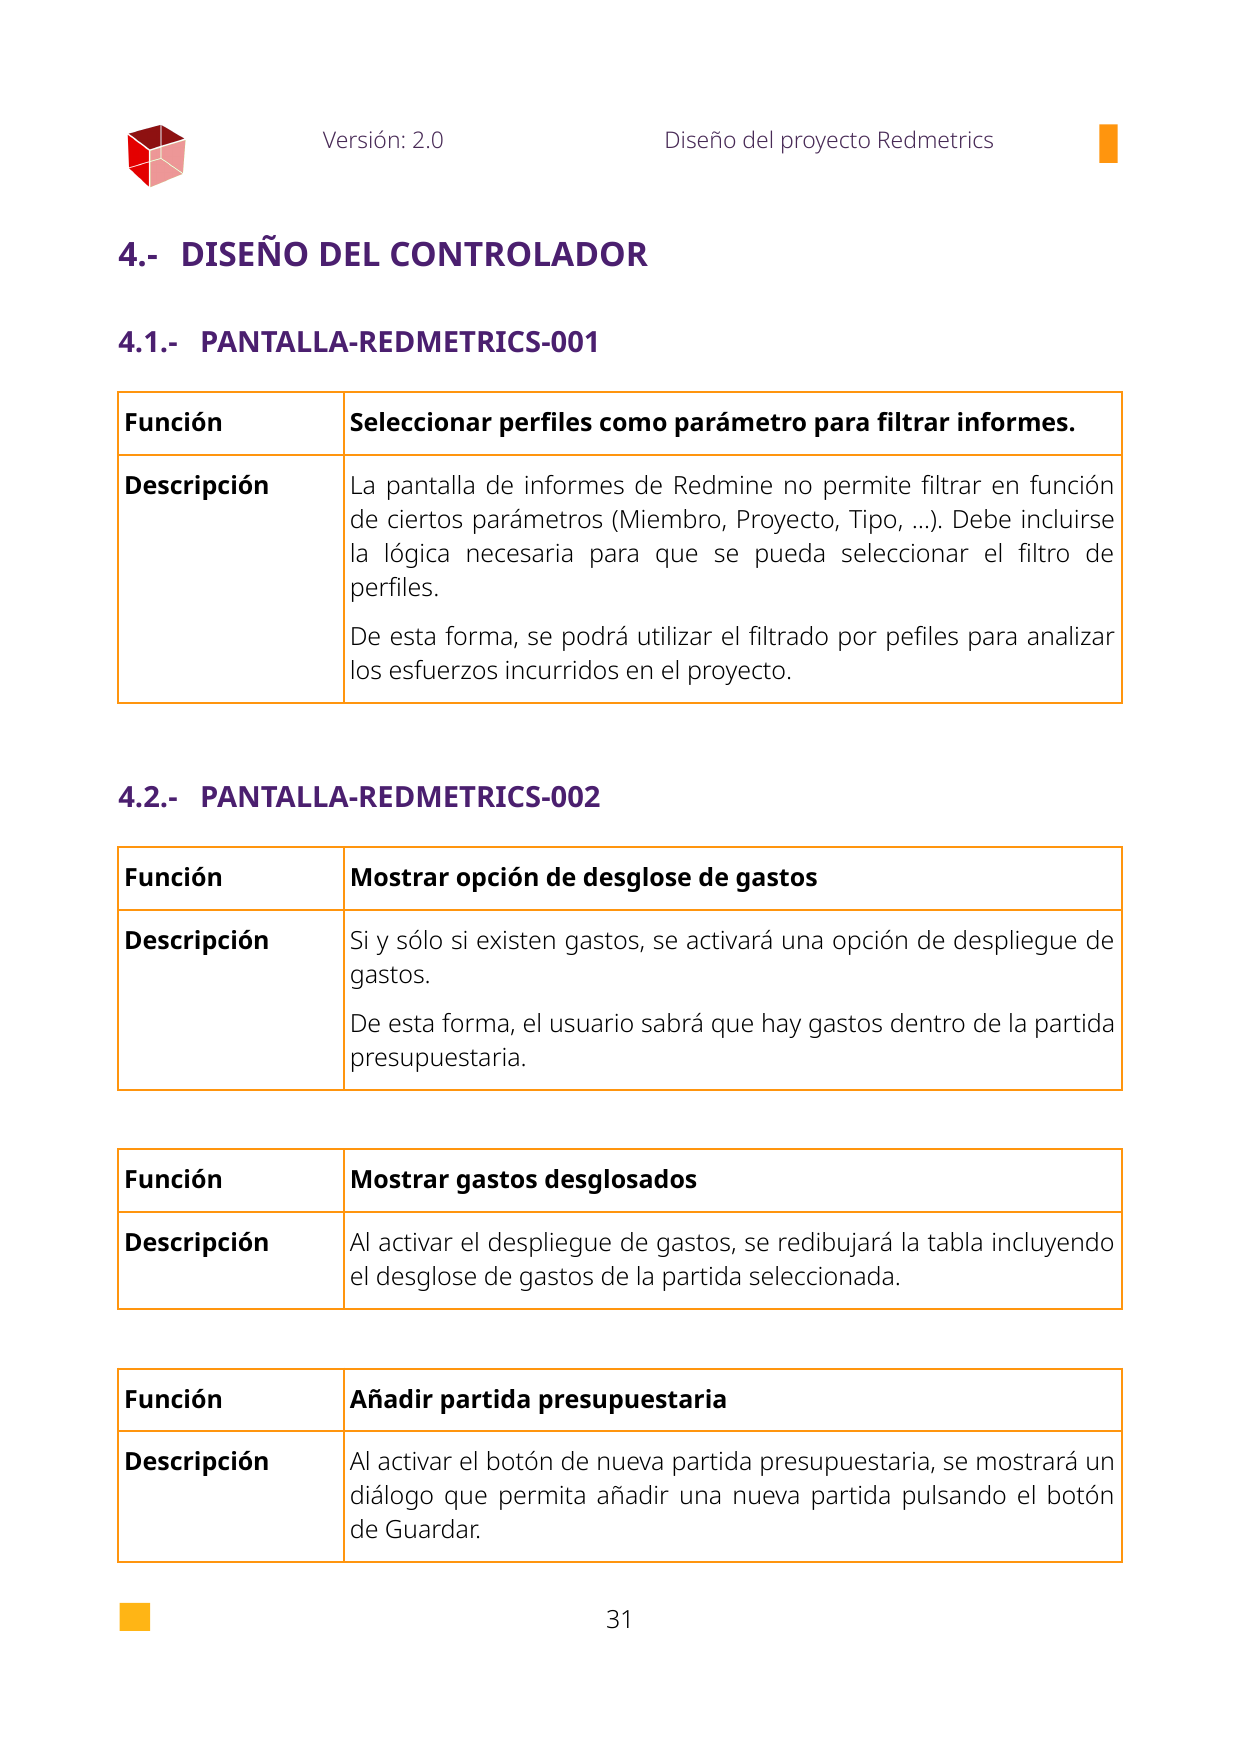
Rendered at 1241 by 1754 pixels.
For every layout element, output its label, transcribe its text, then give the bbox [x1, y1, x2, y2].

table_cell Al activar el despliegue de gastos, se redibujará la tabla incluyendo el desglose de gastos de la partida seleccionada. [345, 1213, 1121, 1308]
table_cell Descripción [119, 911, 343, 1088]
table_cell Descripción [119, 1432, 343, 1561]
table_cell Descripción [119, 1213, 343, 1308]
table_cell Si y sólo si existen gastos, se activará una opción de despliegue de gastos. De esta forma, el usuario sabrá que hay gastos dentro de la partida presupuestaria. [345, 911, 1121, 1088]
table_header Seleccionar perfiles como parámetro para filtrar informes. [345, 393, 1121, 454]
table_header Mostrar opción de desglose de gastos [345, 848, 1121, 909]
table_header Función [119, 848, 343, 909]
subtitle PANTALLA-REDMETRICS-002 [118, 776, 1122, 816]
table_header Añadir partida presupuestaria [345, 1370, 1121, 1430]
subtitle Diseño del Controlador [118, 231, 1122, 276]
table_cell La pantalla de informes de Redmine no permite filtrar en función de ciertos parámetros (Miembro, Proyecto, Tipo, …). Debe incluirse la lógica necesaria para que se pueda seleccionar el filtro de perfiles. De esta forma, se podrá utilizar el filtrado por pefiles para analizar los esfuerzos incurridos en el proyecto. [345, 456, 1121, 702]
table_cell Descripción [119, 456, 343, 702]
table_header Función [119, 1370, 343, 1430]
subtitle PANTALLA-REDMETRICS-001 [118, 321, 1122, 361]
picture [123, 123, 189, 189]
table_cell Al activar el botón de nueva partida presupuestaria, se mostrará un diálogo que permita añadir una nueva partida pulsando el botón de Guardar. [345, 1432, 1121, 1561]
table_header Función [119, 393, 343, 454]
table_header Función [119, 1150, 343, 1211]
table_header Mostrar gastos desglosados [345, 1150, 1121, 1211]
